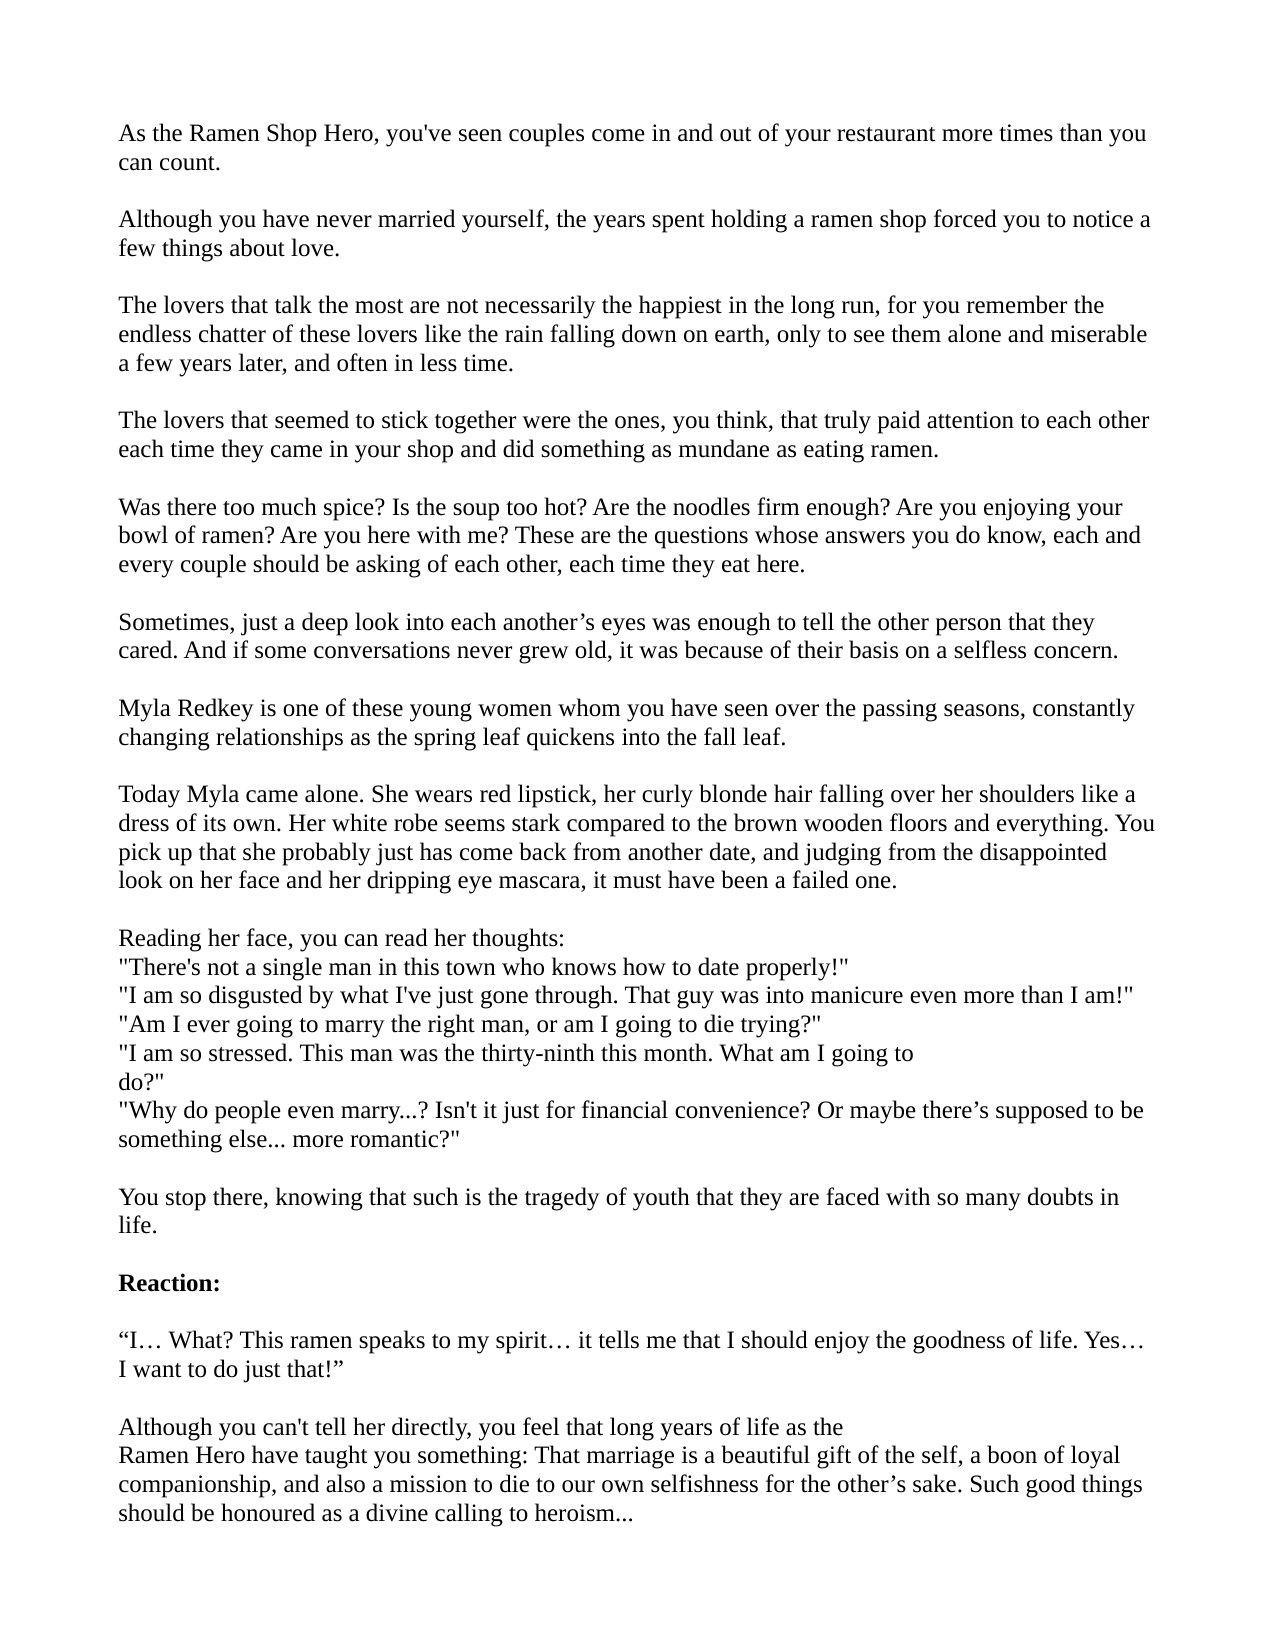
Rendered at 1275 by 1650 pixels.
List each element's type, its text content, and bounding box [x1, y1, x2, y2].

text Myla Redkey is one of these young women whom you have seen over the passing seasons, constantly changing relationships as the spring leaf quickens into the fall leaf. [118, 693, 1157, 751]
text Sometimes, just a deep look into each another’s eyes was enough to tell the other person that they cared. And if some conversations never grew old, it was because of their basis on a selfless concern. [118, 607, 1157, 664]
text do?" [118, 1067, 1157, 1096]
text “I… What? This ramen speaks to my spirit… it tells me that I should enjoy the goodness of life. Yes… I want to do just that!” [118, 1326, 1157, 1383]
text "I am so disgusted by what I've just gone through. That guy was into manicure even more than I am!" [118, 981, 1157, 1009]
text Although you can't tell her directly, you feel that long years of life as the [118, 1412, 1157, 1441]
text You stop there, knowing that such is the tragedy of youth that they are faced with so many doubts in life. [118, 1182, 1157, 1239]
text "Am I ever going to marry the right man, or am I going to die trying?" [118, 1009, 1157, 1038]
text "Why do people even marry...? Isn't it just for financial convenience? Or maybe there’s supposed to be something else... more romantic?" [118, 1096, 1157, 1153]
text "I am so stressed. This man was the thirty-ninth this month. What am I going to [118, 1038, 1157, 1067]
text The lovers that talk the most are not necessarily the happiest in the long run, for you remember the endless chatter of these lovers like the rain falling down on earth, only to see them alone and miserable a few years later, and often in less time. [118, 291, 1157, 377]
text Today Myla came alone. She wears red lipstick, her curly blonde hair falling over her shoulders like a dress of its own. Her white robe seems stark compared to the brown wooden floors and everything. You pick up that she probably just has come back from another date, and judging from the disappointed look on her face and her dripping eye mascara, it must have been a failed one. [118, 779, 1157, 894]
text Reaction: [118, 1268, 1157, 1297]
text Was there too much spice? Is the soup too hot? Are the noodles firm enough? Are you enjoying your bowl of ramen? Are you here with me? These are the questions whose answers you do know, each and every couple should be asking of each other, each time they eat here. [118, 492, 1157, 578]
text The lovers that seemed to stick together were the ones, you think, that truly paid attention to each other each time they came in your shop and did something as mundane as eating ramen. [118, 406, 1157, 463]
text Reading her face, you can read her thoughts: [118, 923, 1157, 952]
text Ramen Hero have taught you something: That marriage is a beautiful gift of the self, a boon of loyal companionship, and also a mission to die to our own selfishness for the other’s sake. Such good things should be honoured as a divine calling to heroism... [118, 1441, 1157, 1527]
text As the Ramen Shop Hero, you've seen couples come in and out of your restaurant more times than you can count. [118, 118, 1157, 176]
text Although you have never married yourself, the years spent holding a ramen shop forced you to notice a few things about love. [118, 204, 1157, 262]
text "There's not a single man in this town who knows how to date properly!" [118, 952, 1157, 981]
